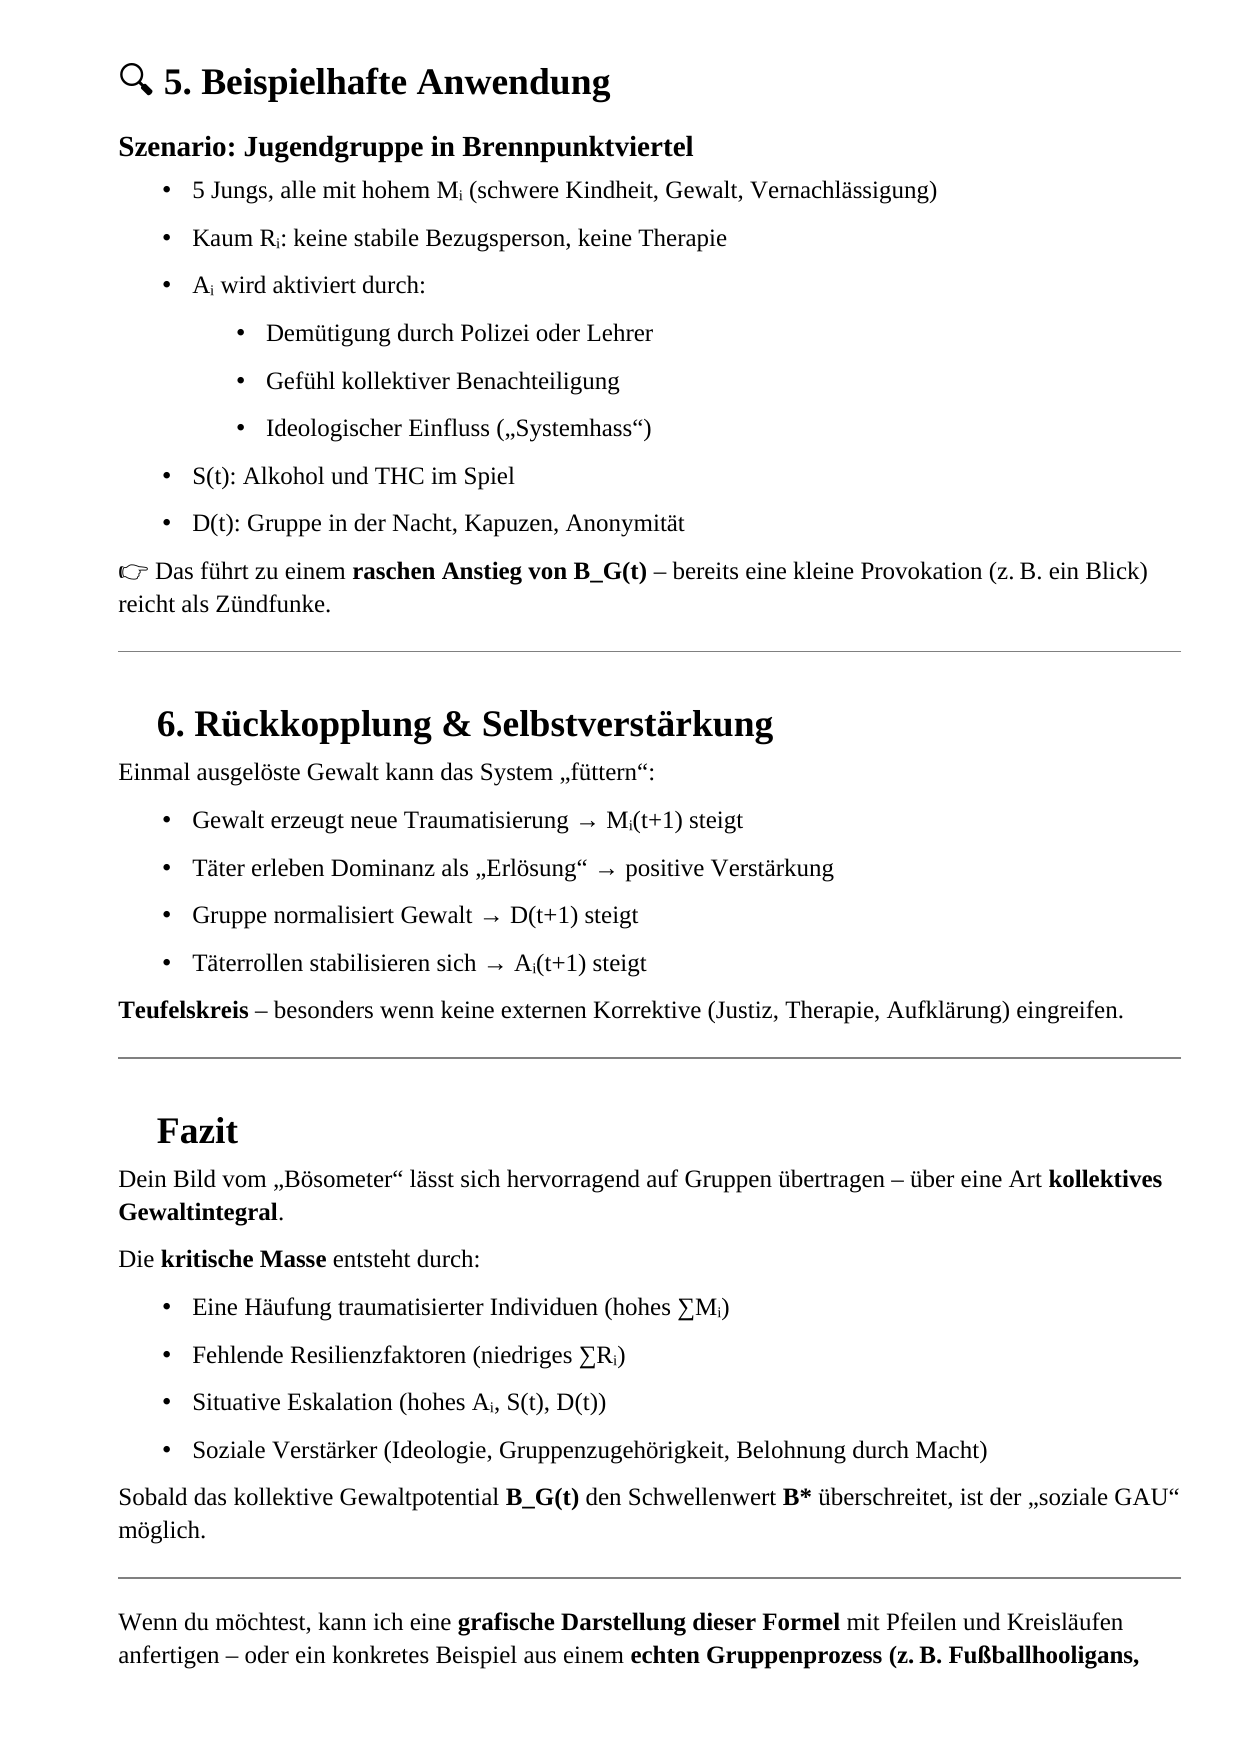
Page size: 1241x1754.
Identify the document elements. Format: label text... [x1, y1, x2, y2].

list Gruppe normalisiert Gewalt → D(t+1) steigt [162, 900, 1181, 929]
list Ideologischer Einfluss („Systemhass“) [236, 413, 1181, 442]
text Wenn du möchtest, kann ich eine grafische Darstellung dieser Formel mit Pfeilen und Kreisläufen anfertigen – oder ein konkretes Beispiel aus einem echten Gruppenprozess (z. B. Fußballhooligans, [118, 1607, 1181, 1669]
list Demütigung durch Polizei oder Lehrer [236, 318, 1181, 347]
list Soziale Verstärker (Ideologie, Gruppenzugehörigkeit, Belohnung durch Macht) [162, 1435, 1181, 1464]
list Aᵢ wird aktiviert durch: [162, 271, 1181, 299]
list Gefühl kollektiver Benachteiligung [236, 366, 1181, 394]
list Fehlende Resilienzfaktoren (niedriges ∑Rᵢ) [162, 1340, 1181, 1368]
list Täter erleben Dominanz als „Erlösung“ → positive Verstärkung [162, 853, 1181, 881]
list Täterrollen stabilisieren sich → Aᵢ(t+1) steigt [162, 948, 1181, 977]
subtitle 🔁 6. Rückkopplung & Selbstverstärkung [118, 702, 1181, 745]
text Sobald das kollektive Gewaltpotential B_G(t) den Schwellenwert B* überschreitet, ist der „soziale GAU“ möglich. [118, 1482, 1181, 1544]
text Teufelskreis – besonders wenn keine externen Korrektive (Justiz, Therapie, Aufklärung) eingreifen. [118, 996, 1181, 1024]
subtitle Szenario: Jugendgruppe in Brennpunktviertel [118, 129, 1181, 163]
subtitle 🧾 Fazit [118, 1108, 1181, 1151]
text Dein Bild vom „Bösometer“ lässt sich hervorragend auf Gruppen übertragen – über eine Art kollektives Gewaltintegral. [118, 1164, 1181, 1226]
list Kaum Rᵢ: keine stabile Bezugsperson, keine Therapie [162, 223, 1181, 252]
list D(t): Gruppe in der Nacht, Kapuzen, Anonymität [162, 508, 1181, 537]
list Eine Häufung traumatisierter Individuen (hohes ∑Mᵢ) [162, 1292, 1181, 1321]
text 👉 Das führt zu einem raschen Anstieg von B_G(t) – bereits eine kleine Provokation (z. B. ein Blick) reicht als Zündfunke. [118, 556, 1181, 618]
list 5 Jungs, alle mit hohem Mᵢ (schwere Kindheit, Gewalt, Vernachlässigung) [162, 175, 1181, 204]
text Die kritische Masse entsteht durch: [118, 1244, 1181, 1273]
list S(t): Alkohol und THC im Spiel [162, 461, 1181, 490]
list Gewalt erzeugt neue Traumatisierung → Mᵢ(t+1) steigt [162, 805, 1181, 834]
list Situative Eskalation (hohes Aᵢ, S(t), D(t)) [162, 1387, 1181, 1416]
text Einmal ausgelöste Gewalt kann das System „füttern“: [118, 757, 1181, 786]
subtitle 🔍 5. Beispielhafte Anwendung [118, 59, 1181, 102]
